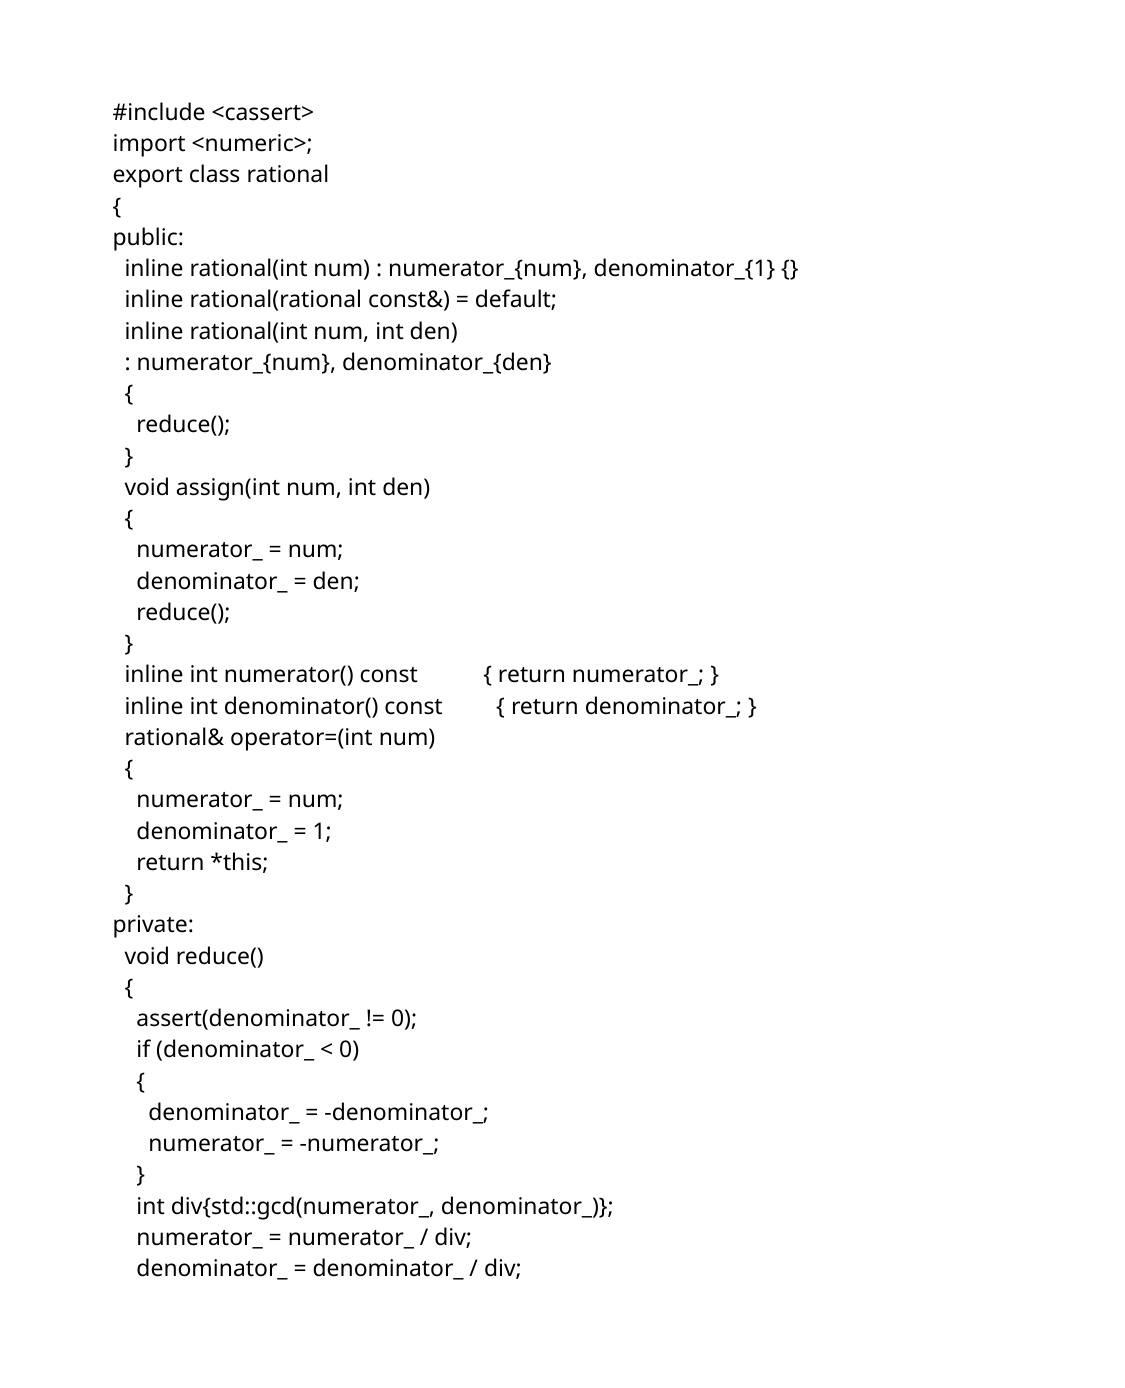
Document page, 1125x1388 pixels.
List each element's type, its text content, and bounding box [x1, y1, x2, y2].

text #include <cassert> [112, 96, 1012, 127]
text denominator_ = den; [112, 565, 1012, 596]
text : numerator_{num}, denominator_{den} [112, 346, 1012, 377]
text denominator_ = denominator_ / div; [112, 1252, 1012, 1283]
text inline rational(int num, int den) [112, 315, 1012, 346]
text void assign(int num, int den) [112, 471, 1012, 502]
text } [112, 1158, 1012, 1190]
text numerator_ = numerator_ / div; [112, 1221, 1012, 1252]
text return *this; [112, 846, 1012, 877]
text numerator_ = -numerator_; [112, 1127, 1012, 1158]
text assert(denominator_ != 0); [112, 1002, 1012, 1033]
text if (denominator_ < 0) [112, 1033, 1012, 1065]
text rational& operator=(int num) [112, 721, 1012, 752]
text public: [112, 221, 1012, 252]
text numerator_ = num; [112, 783, 1012, 815]
text reduce(); [112, 408, 1012, 440]
text inline rational(rational const&) = default; [112, 283, 1012, 315]
text } [112, 877, 1012, 908]
text int div{std::gcd(numerator_, denominator_)}; [112, 1190, 1012, 1221]
text inline rational(int num) : numerator_{num}, denominator_{1} {} [112, 252, 1012, 283]
text { [112, 190, 1012, 221]
text reduce(); [112, 596, 1012, 627]
text void reduce() [112, 940, 1012, 971]
text } [112, 440, 1012, 471]
text } [112, 627, 1012, 658]
text { [112, 1065, 1012, 1096]
text denominator_ = 1; [112, 815, 1012, 846]
text inline int denominator() const { return denominator_; } [112, 690, 1012, 721]
text denominator_ = -denominator_; [112, 1096, 1012, 1127]
text private: [112, 908, 1012, 940]
text export class rational [112, 158, 1012, 190]
text numerator_ = num; [112, 533, 1012, 565]
text inline int numerator() const { return numerator_; } [112, 658, 1012, 690]
text import <numeric>; [112, 127, 1012, 158]
text { [112, 971, 1012, 1002]
text { [112, 752, 1012, 783]
text { [112, 502, 1012, 533]
text { [112, 377, 1012, 408]
